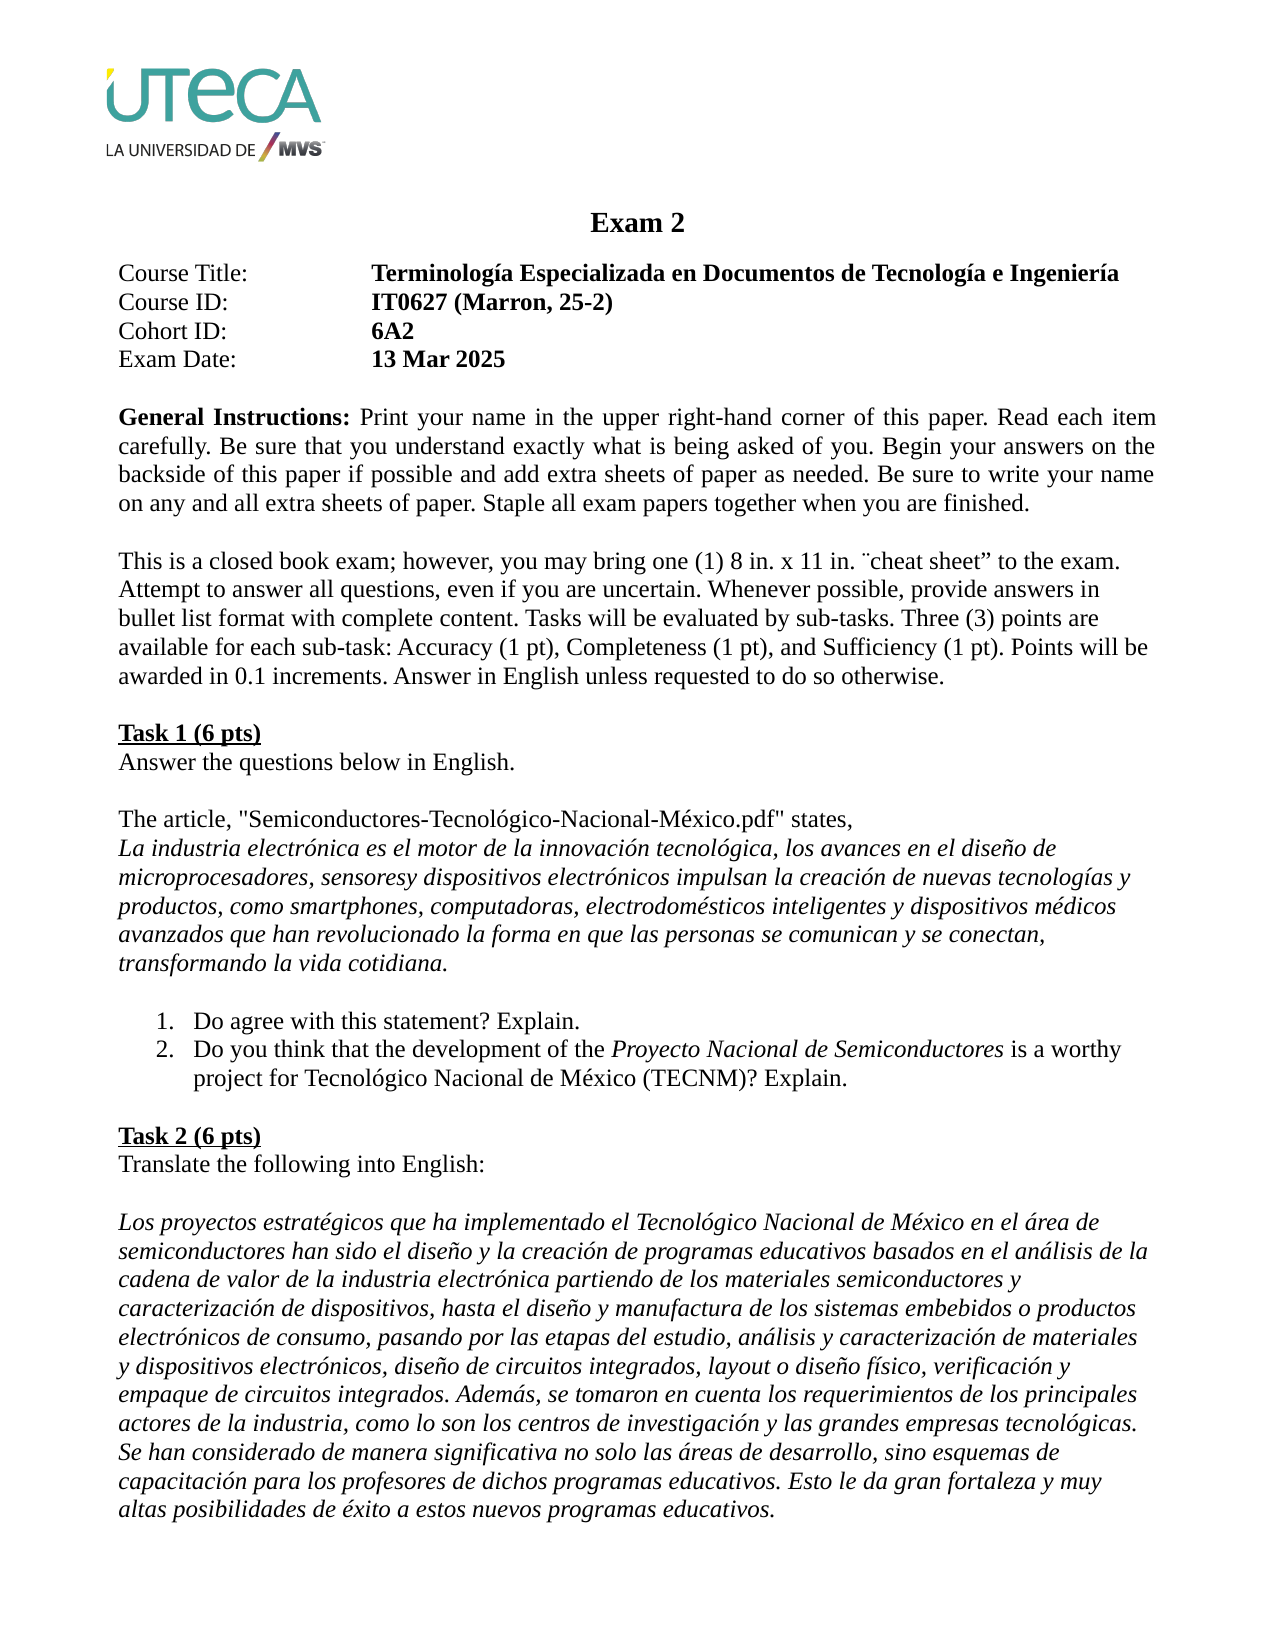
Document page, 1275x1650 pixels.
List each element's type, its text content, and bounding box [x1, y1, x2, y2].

text The article, "Semiconductores-Tecnológico-Nacional-México.pdf" states, [118, 804, 1157, 833]
text Answer the questions below in English. [118, 747, 1157, 776]
table_cell 6A2 [371, 316, 1157, 344]
text General Instructions: Print your name in the upper right-hand corner of this paper. Read each item carefully. Be sure that you understand exactly what is being asked of you. Begin your answers on the backside of this paper if possible and add extra sheets of paper as needed. Be sure to write your name on any and all extra sheets of paper. Staple all exam papers together when you are finished. [118, 402, 1157, 517]
table_cell 13 Mar 2025 [371, 345, 1157, 373]
text La industria electrónica es el motor de la innovación tecnológica, los avances en el diseño de microprocesadores, sensoresy dispositivos electrónicos impulsan la creación de nuevas tecnologías y productos, como smartphones, computadoras, electrodomésticos inteligentes y dispositivos médicos avanzados que han revolucionado la forma en que las personas se comunican y se conectan, transformando la vida cotidiana. [118, 833, 1157, 977]
text Los proyectos estratégicos que ha implementado el Tecnológico Nacional de México en el área de semiconductores han sido el diseño y la creación de programas educativos basados en el análisis de la cadena de valor de la industria electrónica partiendo de los materiales semiconductores y caracterización de dispositivos, hasta el diseño y manufactura de los sistemas embebidos o productos electrónicos de consumo, pasando por las etapas del estudio, análisis y caracterización de materiales y dispositivos electrónicos, diseño de circuitos integrados, layout o diseño físico, verificación y empaque de circuitos integrados. Además, se tomaron en cuenta los requerimientos de los principales actores de la industria, como lo son los centros de investigación y las grandes empresas tecnológicas. Se han considerado de manera significativa no solo las áreas de desarrollo, sino esquemas de capacitación para los profesores de dichos programas educativos. Esto le da gran fortaleza y muy altas posibilidades de éxito a estos nuevos programas educativos. [118, 1207, 1157, 1523]
table_header Terminología Especializada en Documentos de Tecnología e Ingeniería [371, 258, 1157, 287]
text Task 2 (6 pts) [118, 1121, 1157, 1149]
list Do you think that the development of the Proyecto Nacional de Semiconductores is a worthy project for Tecnológico Nacional de México (TECNM)? Explain. [156, 1034, 1157, 1092]
table_cell Cohort ID: [118, 316, 371, 344]
list Do agree with this statement? Explain. [156, 1006, 1157, 1034]
text Task 1 (6 pts) [118, 718, 1157, 747]
table_cell IT0627 (Marron, 25-2) [371, 287, 1157, 316]
text This is a closed book exam; however, you may bring one (1) 8 in. x 11 in. ¨cheat sheet” to the exam. Attempt to answer all questions, even if you are uncertain. Whenever possible, provide answers in bullet list format with complete content. Tasks will be evaluated by sub-tasks. Three (3) points are available for each sub-task: Accuracy (1 pt), Completeness (1 pt), and Sufficiency (1 pt). Points will be awarded in 0.1 increments. Answer in English unless requested to do so otherwise. [118, 546, 1157, 689]
table_header Course Title: [118, 258, 371, 287]
table_cell Course ID: [118, 287, 371, 316]
text Translate the following into English: [118, 1149, 1157, 1178]
picture [104, 64, 328, 166]
table_cell Exam Date: [118, 345, 371, 373]
text Exam 2 [118, 205, 1157, 239]
